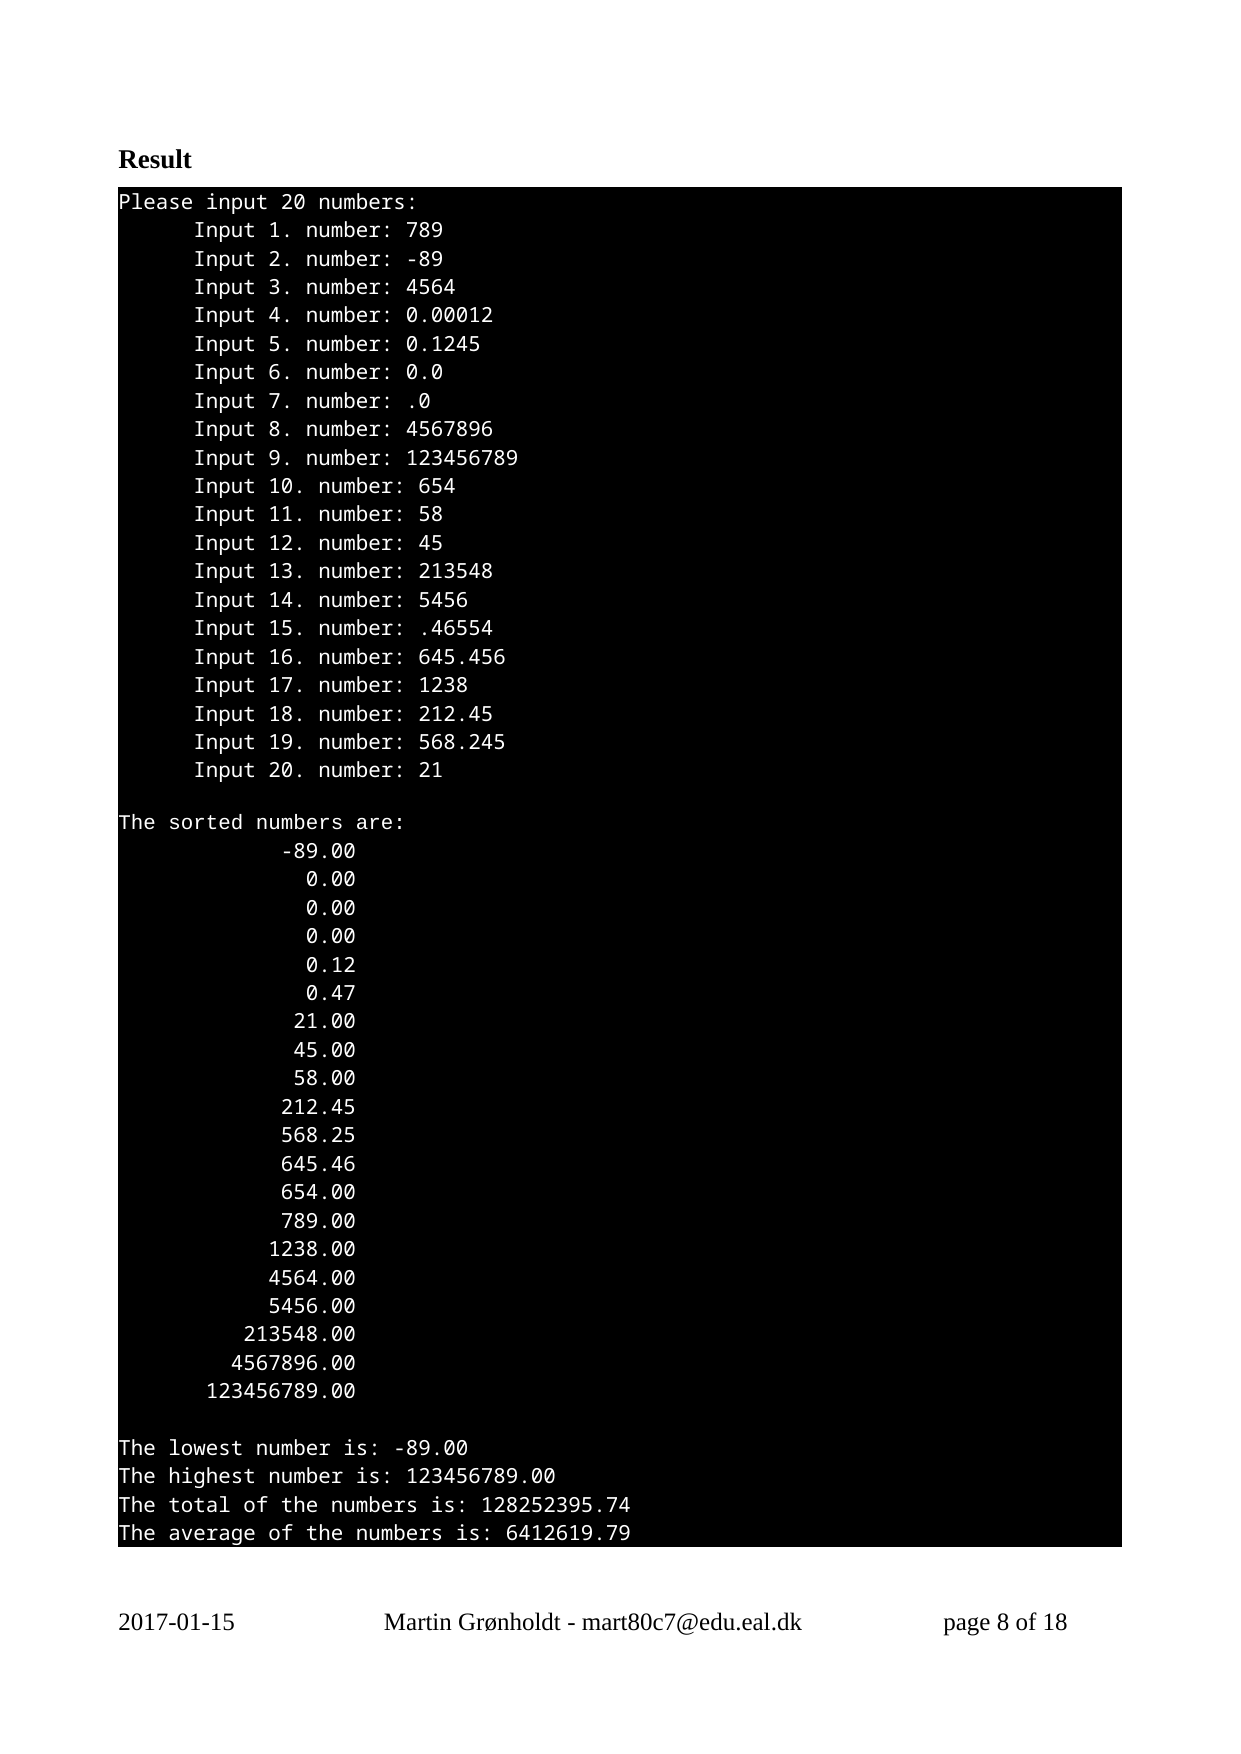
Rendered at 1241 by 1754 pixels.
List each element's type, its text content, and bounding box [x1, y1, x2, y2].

text 58.00 [118, 1063, 1122, 1092]
text Input 15. number: .46554 [118, 613, 1122, 642]
text The average of the numbers is: 6412619.79 [118, 1518, 1122, 1547]
text Input 14. number: 5456 [118, 585, 1122, 613]
text Input 3. number: 4564 [118, 272, 1122, 301]
text 568.25 [118, 1120, 1122, 1149]
text Input 4. number: 0.00012 [118, 301, 1122, 329]
text Input 9. number: 123456789 [118, 443, 1122, 471]
text Input 2. number: -89 [118, 244, 1122, 272]
text 45.00 [118, 1035, 1122, 1063]
text 645.46 [118, 1149, 1122, 1177]
text 654.00 [118, 1177, 1122, 1206]
text 4567896.00 [118, 1348, 1122, 1376]
text 123456789.00 [118, 1376, 1122, 1405]
text Input 13. number: 213548 [118, 556, 1122, 585]
text 213548.00 [118, 1319, 1122, 1348]
text Input 19. number: 568.245 [118, 727, 1122, 756]
text 212.45 [118, 1092, 1122, 1120]
text 5456.00 [118, 1291, 1122, 1319]
text Input 17. number: 1238 [118, 670, 1122, 699]
text The total of the numbers is: 128252395.74 [118, 1490, 1122, 1518]
text The sorted numbers are: [118, 812, 1122, 836]
text Input 6. number: 0.0 [118, 357, 1122, 386]
text 0.12 [118, 950, 1122, 978]
subtitle Result [118, 143, 1122, 174]
text Input 12. number: 45 [118, 528, 1122, 556]
text Input 8. number: 4567896 [118, 414, 1122, 443]
text Input 10. number: 654 [118, 471, 1122, 499]
text 0.00 [118, 921, 1122, 950]
text Input 16. number: 645.456 [118, 642, 1122, 670]
text The lowest number is: -89.00 [118, 1433, 1122, 1462]
text 21.00 [118, 1007, 1122, 1035]
text 1238.00 [118, 1234, 1122, 1263]
text Input 1. number: 789 [118, 215, 1122, 244]
text Please input 20 numbers: [118, 187, 1122, 215]
text Input 11. number: 58 [118, 499, 1122, 528]
text Input 5. number: 0.1245 [118, 329, 1122, 357]
text Input 7. number: .0 [118, 386, 1122, 414]
text 0.47 [118, 978, 1122, 1007]
text 0.00 [118, 893, 1122, 921]
text 0.00 [118, 864, 1122, 893]
text The highest number is: 123456789.00 [118, 1462, 1122, 1490]
text -89.00 [118, 836, 1122, 864]
text Input 20. number: 21 [118, 756, 1122, 784]
text Input 18. number: 212.45 [118, 699, 1122, 727]
text 4564.00 [118, 1263, 1122, 1291]
text 789.00 [118, 1206, 1122, 1234]
